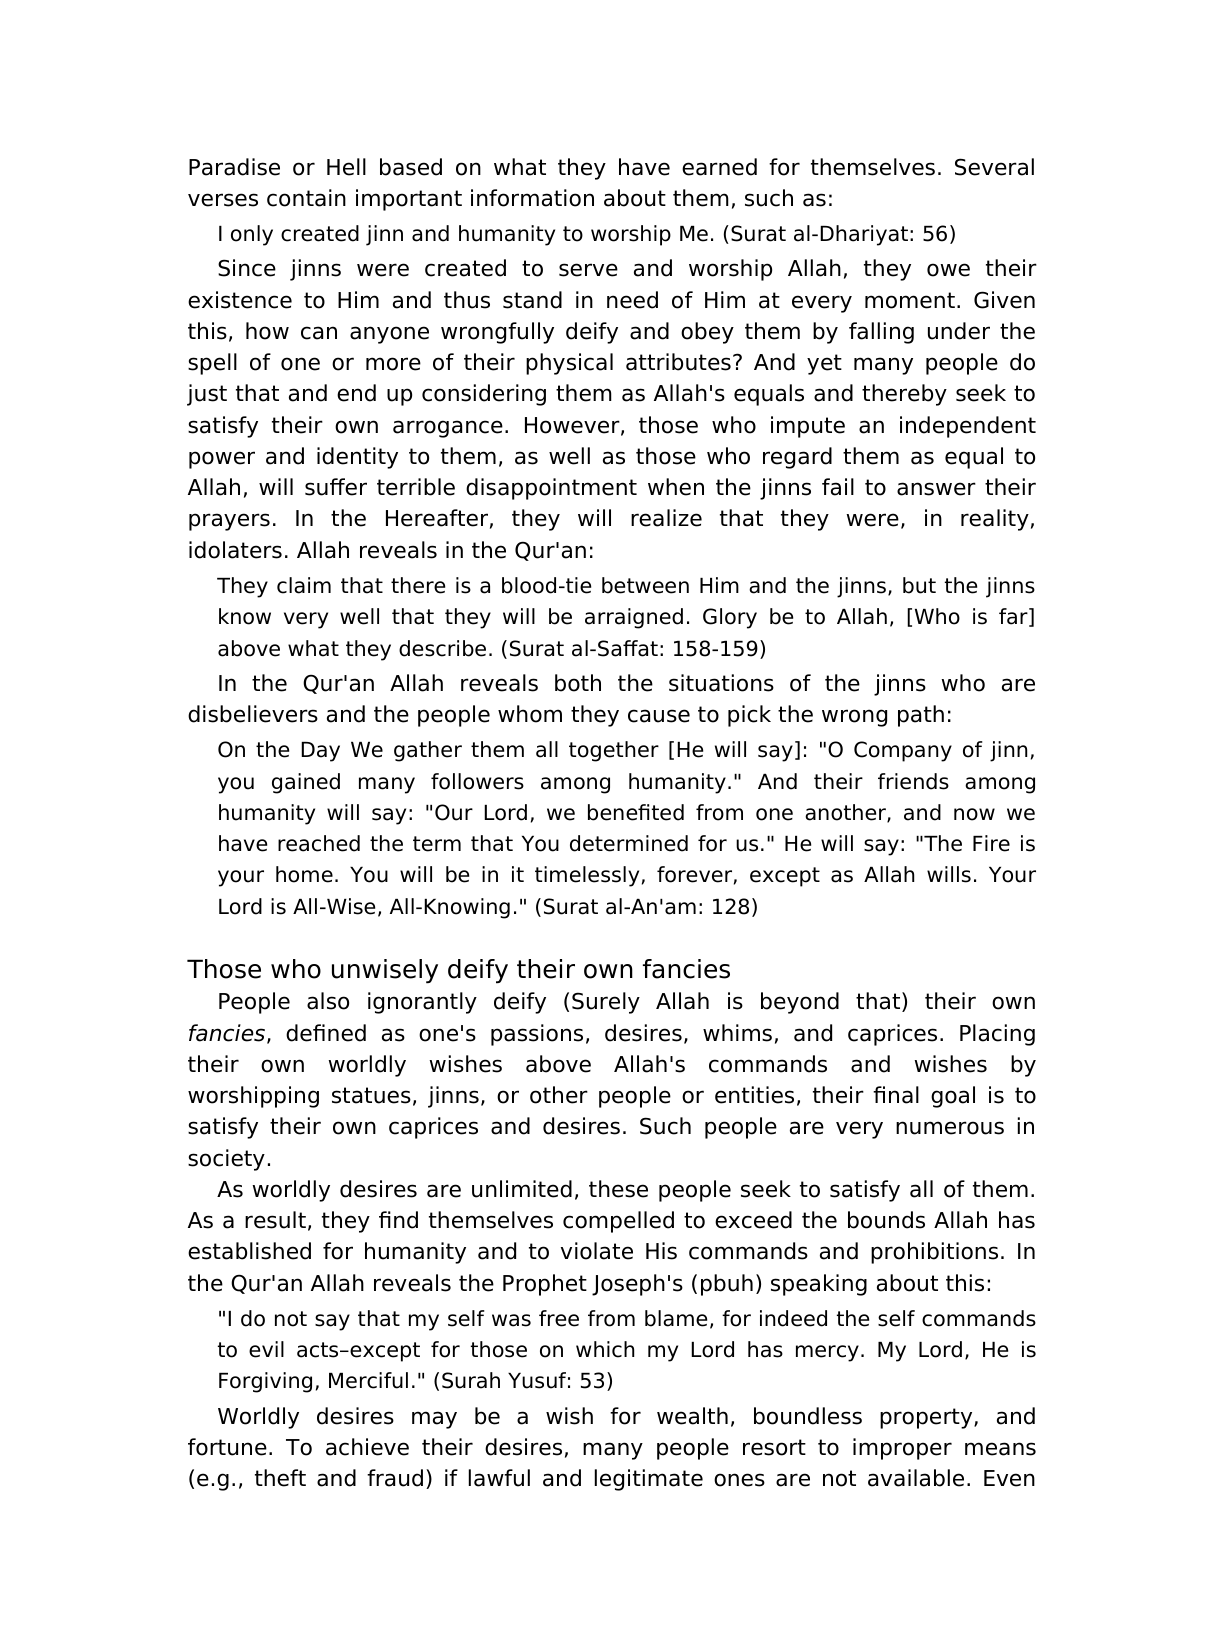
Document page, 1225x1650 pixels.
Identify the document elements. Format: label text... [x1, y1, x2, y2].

text Since jinns were created to serve and worship Allah, they owe their existence to Him and thus stand in need of Him at every moment. Given this, how can anyone wrongfully deify and obey them by falling under the spell of one or more of their physical attributes? And yet many people do just that and end up considering them as Allah's equals and thereby seek to satisfy their own arrogance. However, those who impute an independent power and identity to them, as well as those who regard them as equal to Allah, will suffer terrible disappointment when the jinns fail to answer their prayers. In the Hereafter, they will realize that they were, in reality, idolaters. Allah reveals in the Qur'an: [187, 252, 1037, 564]
text They claim that there is a blood-tie between Him and the jinns, but the jinns know very well that they will be arraigned. Glory be to Allah, [Who is far] above what they describe. (Surat al-Saffat: 158-159) [217, 568, 1037, 662]
text As worldly desires are unlimited, these people seek to satisfy all of them. As a result, they find themselves compelled to exceed the bounds Allah has established for humanity and to violate His commands and prohibitions. In the Qur'an Allah reveals the Prophet Joseph's (pbuh) speaking about this: [187, 1172, 1037, 1297]
text I only created jinn and humanity to worship Me. (Surat al-Dhariyat: 56) [217, 217, 1037, 248]
text People also ignorantly deify (Surely Allah is beyond that) their own fancies, defined as one's passions, desires, whims, and caprices. Placing their own worldly wishes above Allah's commands and wishes by worshipping statues, jinns, or other people or entities, their final goal is to satisfy their own caprices and desires. Such people are very numerous in society. [187, 985, 1037, 1172]
text In the Qur'an Allah reveals both the situations of the jinns who are disbelievers and the people whom they cause to pick the wrong path: [187, 666, 1037, 729]
text Paradise or Hell based on what they have earned for themselves. Several verses contain important information about them, such as: [187, 150, 1037, 212]
text Worldly desires may be a wish for wealth, boundless property, and fortune. To achieve their desires, many people resort to improper means (e.g., theft and fraud) if lawful and legitimate ones are not available. Even [187, 1399, 1037, 1493]
text On the Day We gather them all together [He will say]: "O Company of jinn, you gained many followers among humanity." And their friends among humanity will say: "Our Lord, we benefited from one another, and now we have reached the term that You determined for us." He will say: "The Fire is your home. You will be in it timelessly, forever, except as Allah wills. Your Lord is All-Wise, All-Knowing." (Surat al-An'am: 128) [217, 733, 1037, 920]
text "I do not say that my self was free from blame, for indeed the self commands to evil acts–except for those on which my Lord has mercy. My Lord, He is Forgiving, Merciful." (Surah Yusuf: 53) [217, 1301, 1037, 1395]
subtitle Those who unwisely deify their own fancies [187, 956, 1037, 985]
